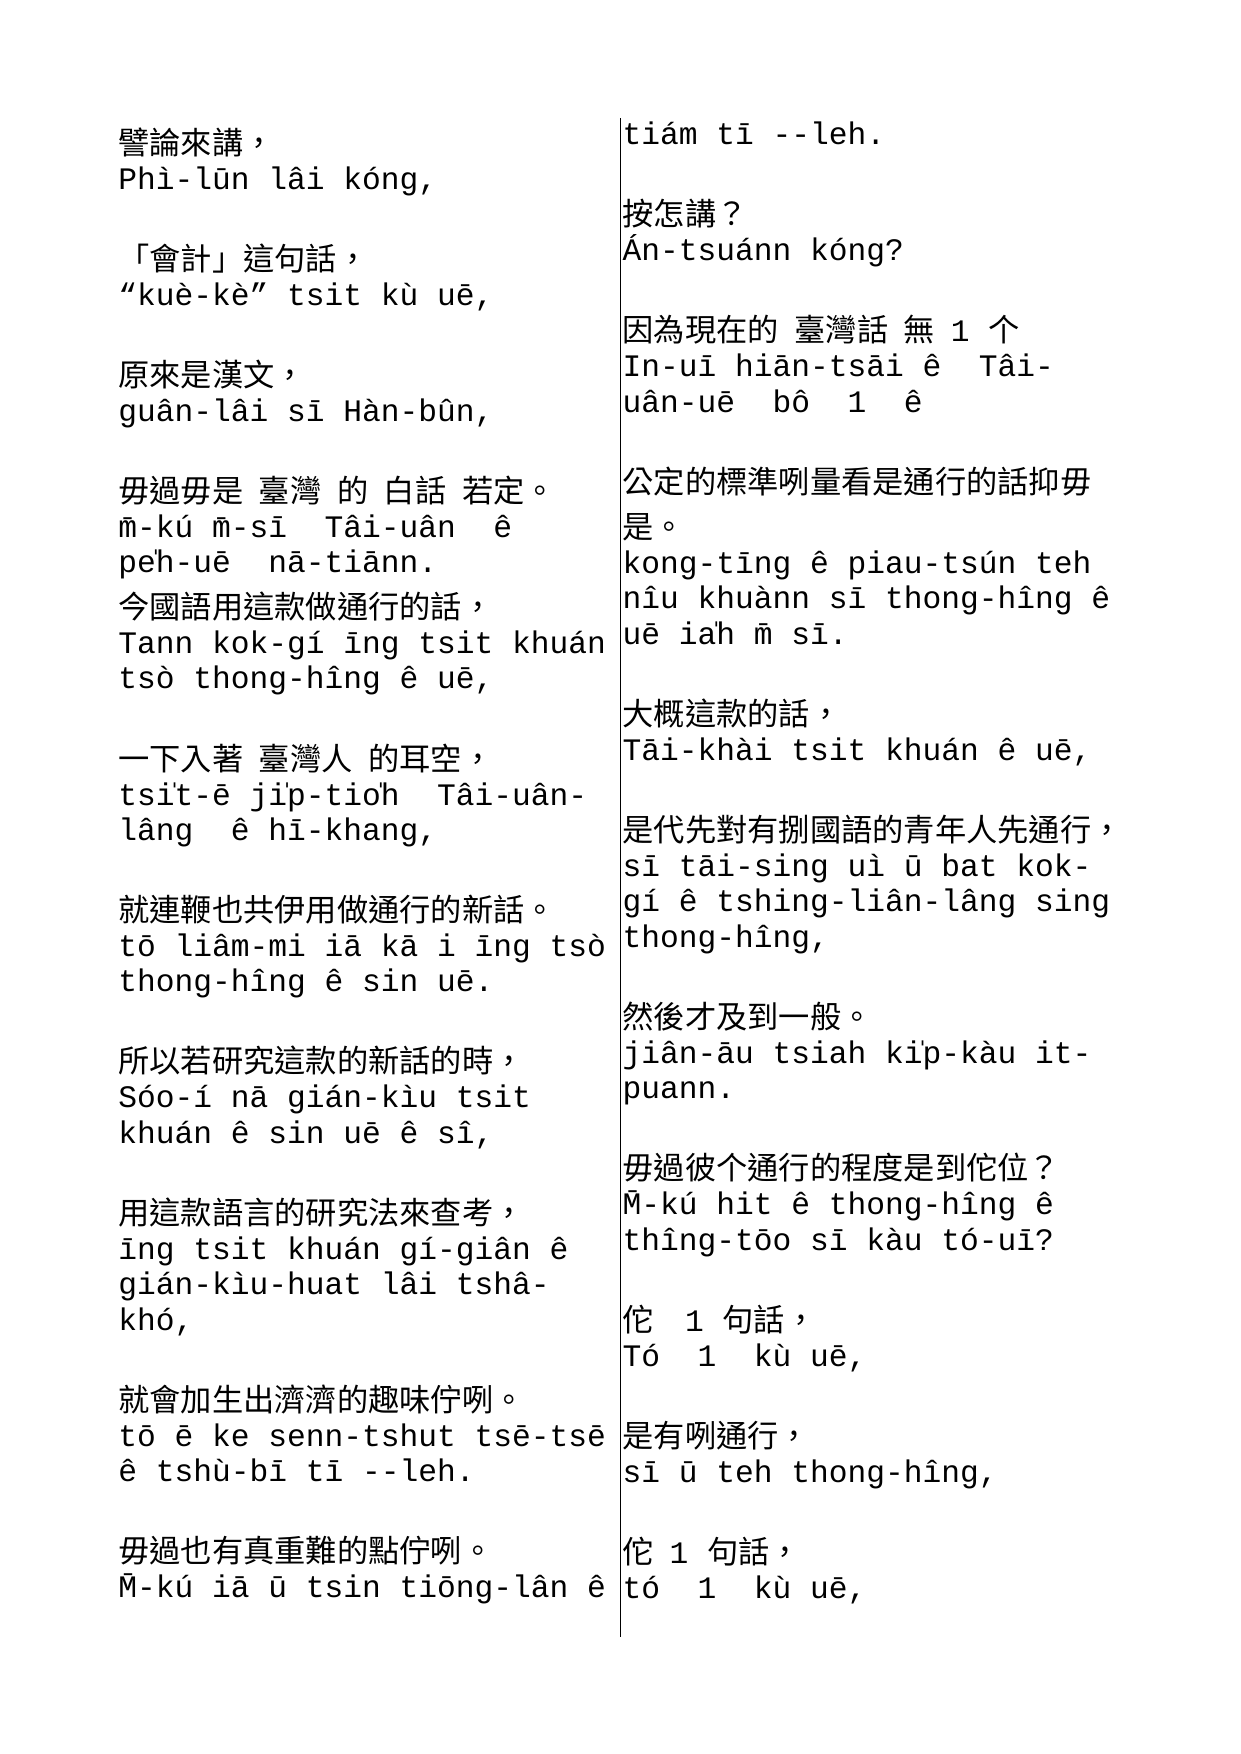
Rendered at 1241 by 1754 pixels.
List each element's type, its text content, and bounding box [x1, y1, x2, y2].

text 原來是漢文， [118, 350, 618, 395]
text 然後才及到一般。 [622, 992, 1122, 1037]
text Tann kok-gí īng tsit khuán tsò thong-hîng ê uē, [118, 627, 618, 698]
text 因為現在的 臺灣話 無 1 个 [622, 305, 1122, 351]
text 譬論來講， [118, 118, 618, 163]
text jiân-āu tsiah ki̍p-kàu it-puann. [622, 1037, 1122, 1108]
text kong-tīng ê piau-tsún teh nîu khuànn sī thong-hîng ê uē ia̍h m̄ sī. [622, 547, 1122, 653]
text guân-lâi sī Hàn-bûn, [118, 395, 618, 431]
text tsi̍t-ē ji̍p-tio̍h Tâi-uân-lâng ê hī-khang, [118, 779, 618, 850]
text Sóo-í nā gián-kìu tsit khuán ê sin uē ê sî, [118, 1082, 618, 1153]
text 大概這款的話， [622, 689, 1122, 734]
text 公定的標準咧量看是通行的話抑毋是。 [622, 457, 1122, 547]
text 按怎講？ [622, 189, 1122, 234]
text 就會加生出濟濟的趣味佇咧。 [118, 1375, 618, 1420]
text M̄-kú hit ê thong-hîng ê thîng-tōo sī kàu tó-uī? [622, 1188, 1122, 1259]
text tiám tī --leh. [622, 118, 1122, 153]
text sī tāi-sing uì ū bat kok-gí ê tshing-liân-lâng sing thong-hîng, [622, 850, 1122, 956]
text Tó 1 kù uē, [622, 1340, 1122, 1376]
text Án-tsuánn kóng? [622, 234, 1122, 269]
text 今國語用這款做通行的話， [118, 582, 618, 627]
text In-uī hiān-tsāi ê Tâi-uân-uē bô 1 ê [622, 351, 1122, 421]
text Phì-lūn lâi kóng, [118, 163, 618, 199]
text 一下入著 臺灣人 的耳空， [118, 734, 618, 779]
text 佗 1 句話， [622, 1527, 1122, 1573]
text tō liâm-mi iā kā i īng tsò thong-hîng ê sin uē. [118, 930, 618, 1001]
text tó 1 kù uē, [622, 1573, 1122, 1608]
text īng tsit khuán gí-giân ê gián-kìu-huat lâi tshâ-khó, [118, 1233, 618, 1339]
text m̄-kú m̄-sī Tâi-uân ê pe̍h-uē nā-tiānn. [118, 511, 618, 582]
text 就連鞭也共伊用做通行的新話。 [118, 885, 618, 930]
text 是有咧通行， [622, 1411, 1122, 1456]
text 所以若研究這款的新話的時， [118, 1037, 618, 1082]
text tō ē ke senn-tshut tsē-tsē ê tshù-bī tī --leh. [118, 1420, 618, 1491]
text sī ū teh thong-hîng, [622, 1456, 1122, 1492]
text 「會計」這句話， [118, 234, 618, 279]
text “kuè-kè” tsit kù uē, [118, 279, 618, 315]
text 用這款語言的研究法來查考， [118, 1188, 618, 1233]
text 是代先對有捌國語的青年人先通行， [622, 805, 1122, 850]
text 毋過毋是 臺灣 的 白話 若定。 [118, 466, 618, 511]
text Tāi-khài tsit khuán ê uē, [622, 734, 1122, 769]
text M̄-kú iā ū tsin tiōng-lân ê [118, 1572, 618, 1607]
text 佗 1 句話， [622, 1295, 1122, 1340]
text 毋過也有真重難的點佇咧。 [118, 1526, 618, 1572]
text 毋過彼个通行的程度是到佗位？ [622, 1143, 1122, 1188]
